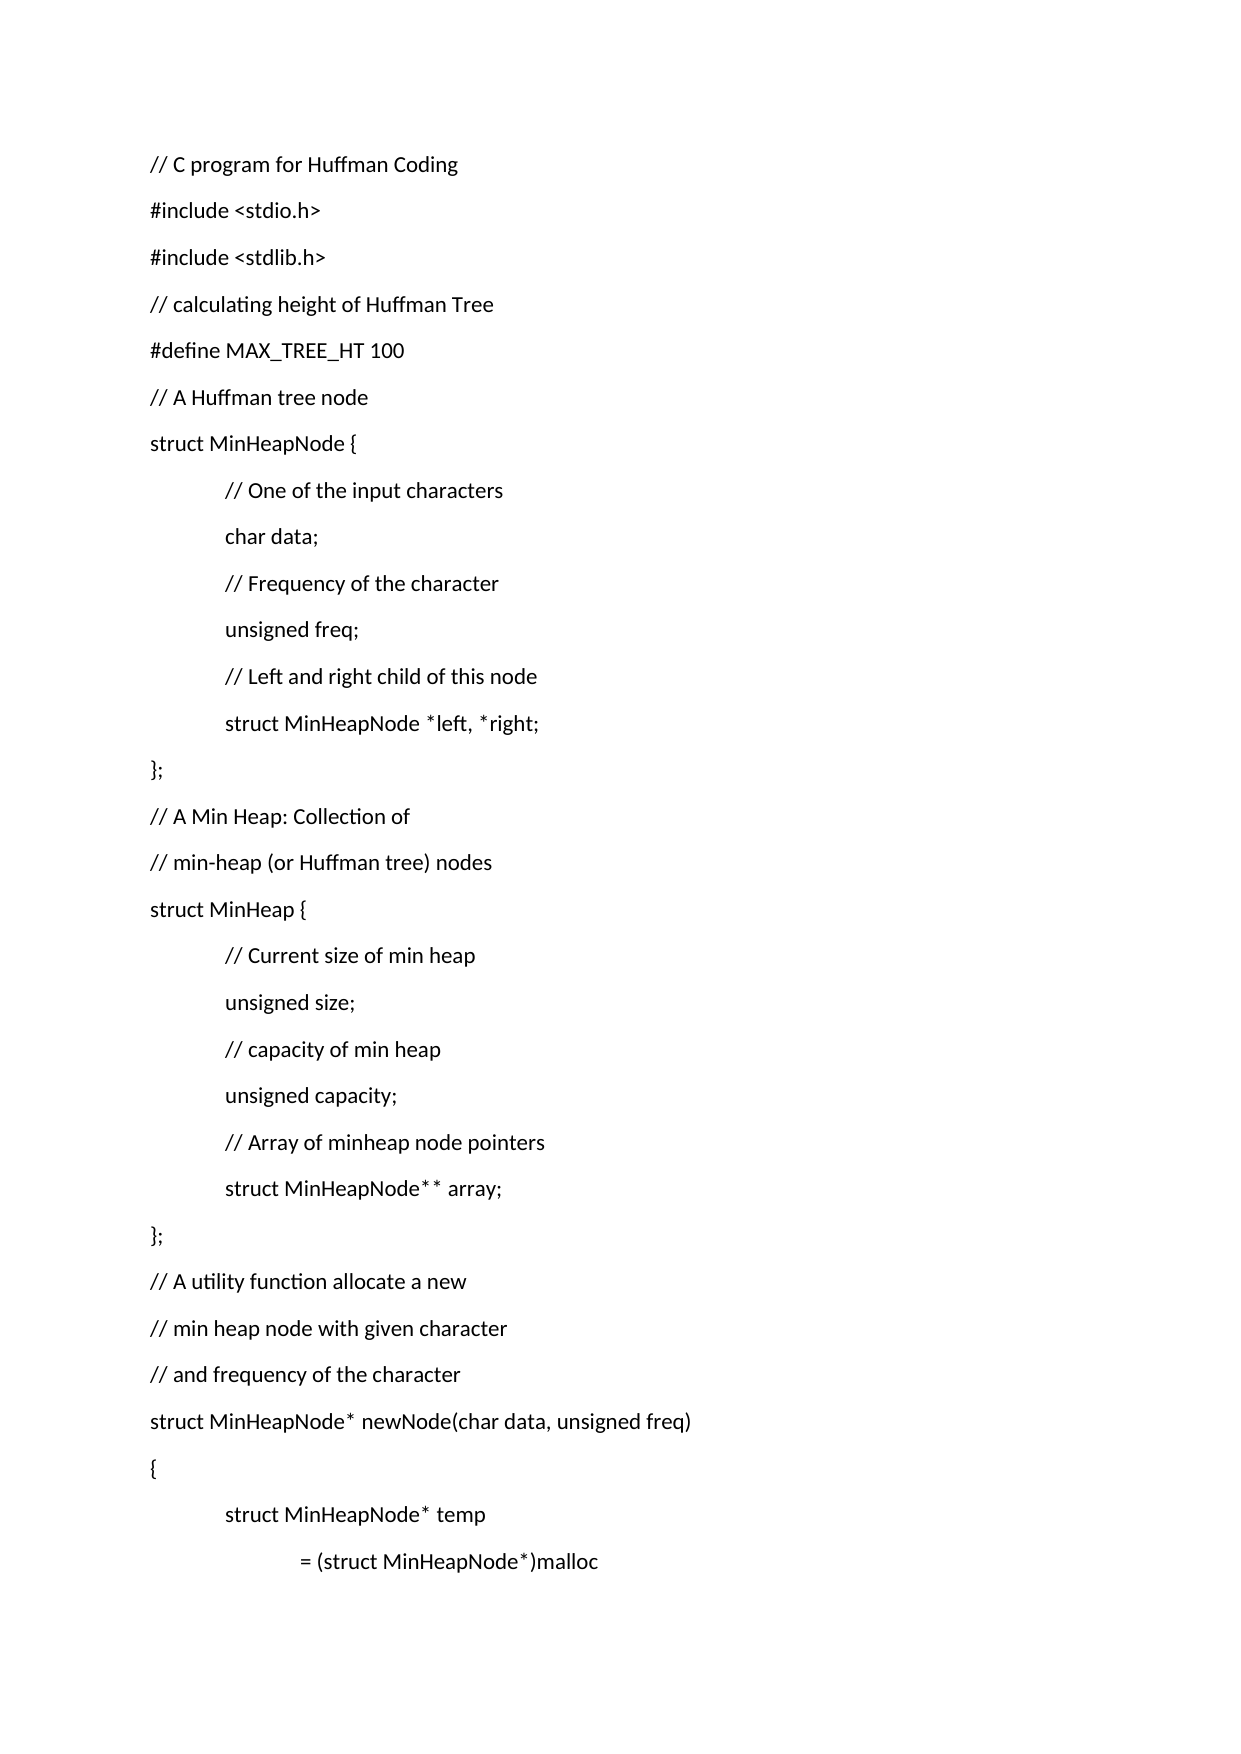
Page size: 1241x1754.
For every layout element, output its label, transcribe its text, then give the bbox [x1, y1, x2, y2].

text unsigned capacity; [150, 1081, 1090, 1109]
text // min-heap (or Huffman tree) nodes [150, 848, 1090, 876]
text // and frequency of the character [150, 1361, 1090, 1389]
text struct MinHeapNode** array; [150, 1174, 1090, 1202]
text // min heap node with given character [150, 1314, 1090, 1342]
text }; [150, 1221, 1090, 1249]
text struct MinHeapNode *left, *right; [150, 709, 1090, 737]
text // A Huffman tree node [150, 383, 1090, 411]
text // calculating height of Huffman Tree [150, 290, 1090, 318]
text struct MinHeap { [150, 895, 1090, 923]
text char data; [150, 522, 1090, 551]
text unsigned freq; [150, 616, 1090, 644]
text // Left and right child of this node [150, 662, 1090, 690]
text // One of the input characters [150, 476, 1090, 504]
text #include <stdio.h> [150, 197, 1090, 224]
text // A utility function allocate a new [150, 1267, 1090, 1296]
text = (struct MinHeapNode*)malloc [150, 1547, 1090, 1575]
text // A Min Heap: Collection of [150, 802, 1090, 830]
text // C program for Huffman Coding [150, 150, 1090, 178]
text struct MinHeapNode { [150, 429, 1090, 457]
text // Frequency of the character [150, 569, 1090, 597]
text unsigned size; [150, 988, 1090, 1016]
text { [150, 1454, 1090, 1482]
text // Current size of min heap [150, 942, 1090, 969]
text #define MAX_TREE_HT 100 [150, 336, 1090, 364]
text struct MinHeapNode* newNode(char data, unsigned freq) [150, 1407, 1090, 1435]
text }; [150, 755, 1090, 783]
text struct MinHeapNode* temp [150, 1500, 1090, 1528]
text // capacity of min heap [150, 1035, 1090, 1063]
text // Array of minheap node pointers [150, 1128, 1090, 1156]
text #include <stdlib.h> [150, 243, 1090, 271]
